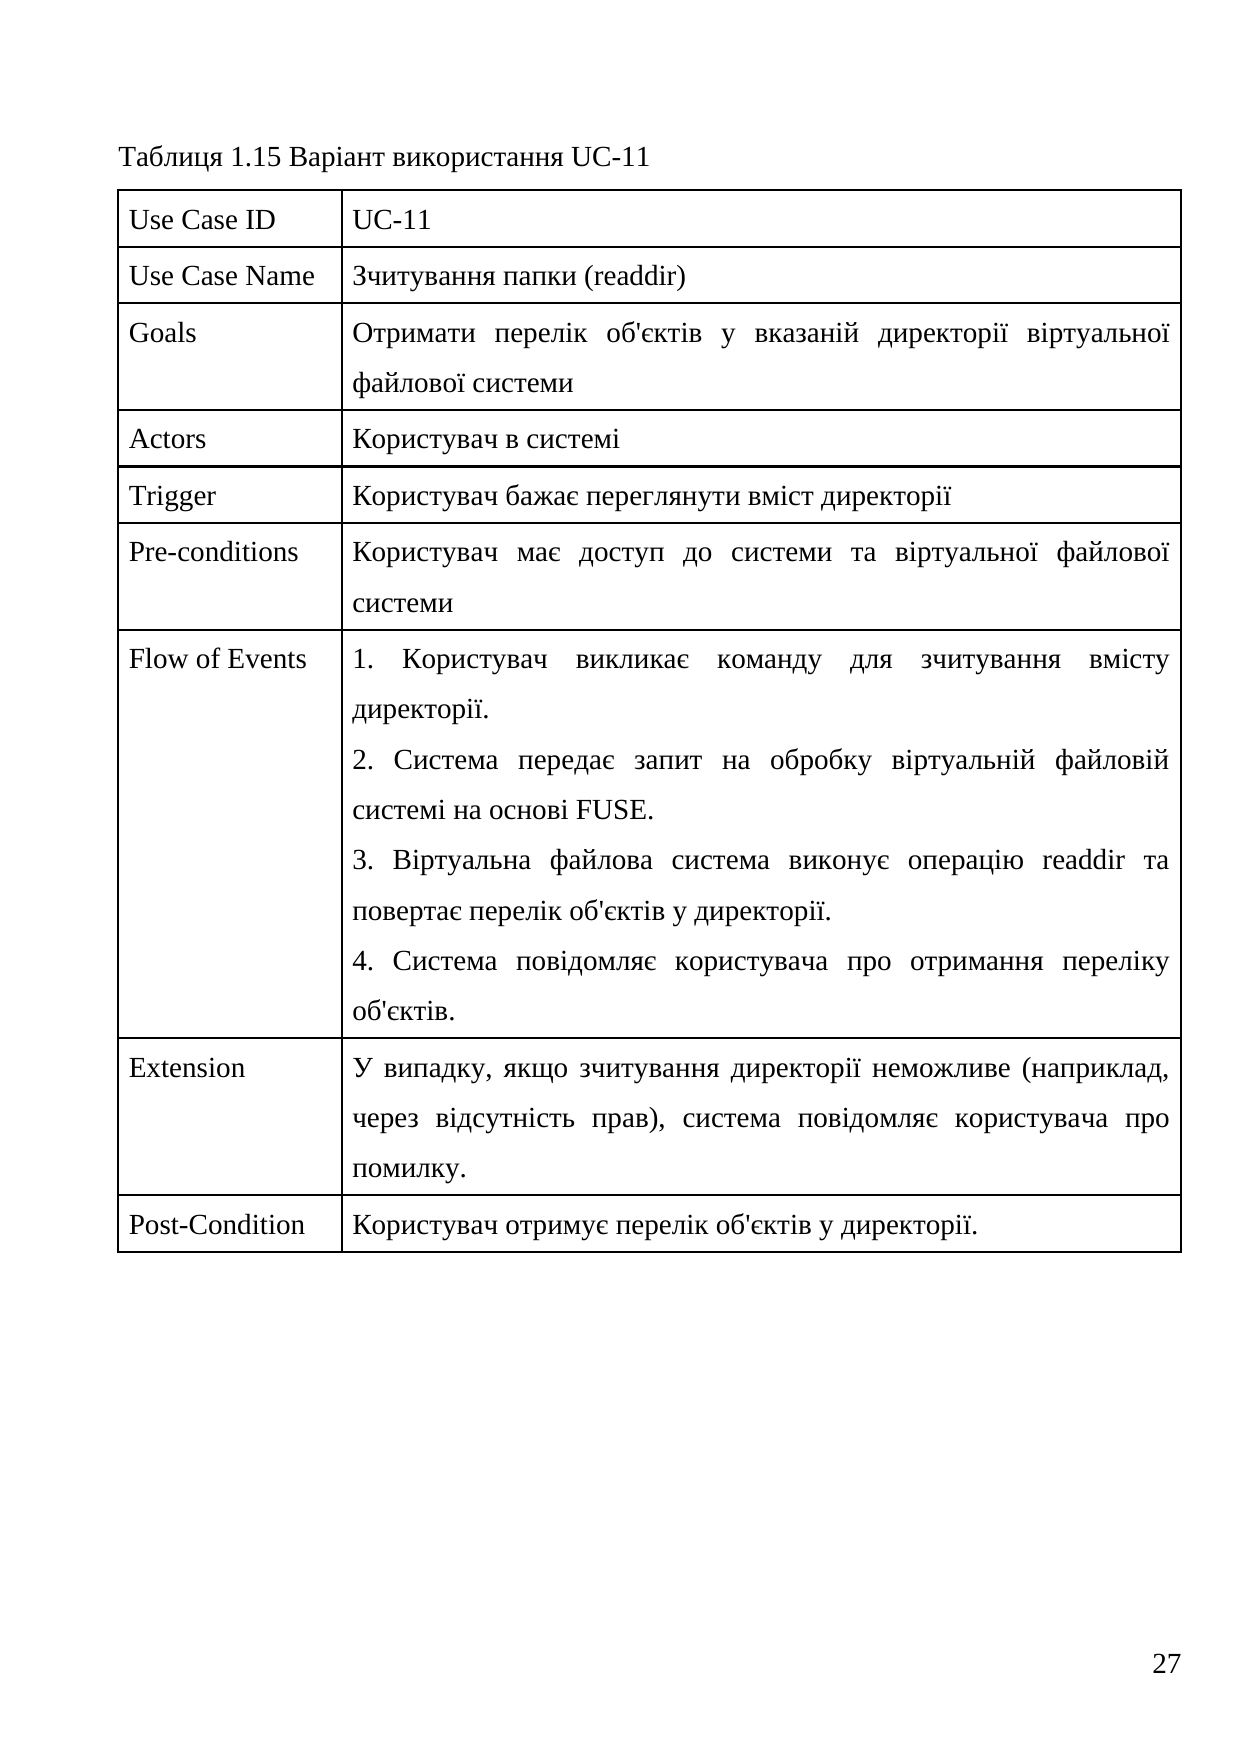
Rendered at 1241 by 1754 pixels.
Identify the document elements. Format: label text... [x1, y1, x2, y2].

table_cell Extension [119, 1039, 341, 1194]
table_cell Trigger [119, 468, 341, 522]
table_cell Користувач в системі [343, 411, 1180, 465]
table_cell Отримати перелік об'єктів у вказаній директорії віртуальної файлової системи [343, 304, 1180, 409]
table_cell Зчитування папки (readdir) [343, 248, 1180, 302]
table_cell Flow of Events [119, 631, 341, 1037]
table_cell Goals [119, 304, 341, 409]
table_cell Користувач має доступ до системи та віртуальної файлової системи [343, 524, 1180, 629]
table_cell Use Case Name [119, 248, 341, 302]
table_header Use Case ID [119, 191, 341, 246]
table_cell Користувач отримує перелік об'єктів у директорії. [343, 1196, 1180, 1251]
table_cell Pre-conditions [119, 524, 341, 629]
table_cell Користувач бажає переглянути вміст директорії [343, 468, 1180, 522]
table_cell 1. Користувач викликає команду для зчитування вмісту директорії. 2. Система передає запит на обробку віртуальній файловій системі на основі FUSE. 3. Віртуальна файлова система виконує операцію readdir та повертає перелік об'єктів у директорії. 4. Система повідомляє користувача про отримання переліку об'єктів. [343, 631, 1180, 1037]
table_cell Post-Condition [119, 1196, 341, 1251]
table_cell Actors [119, 411, 341, 465]
table_cell У випадку, якщо зчитування директорії неможливе (наприклад, через відсутність прав), система повідомляє користувача про помилку. [343, 1039, 1180, 1194]
table_header UC-11 [343, 191, 1180, 246]
list Варіант використання UC-11 [118, 139, 1181, 172]
